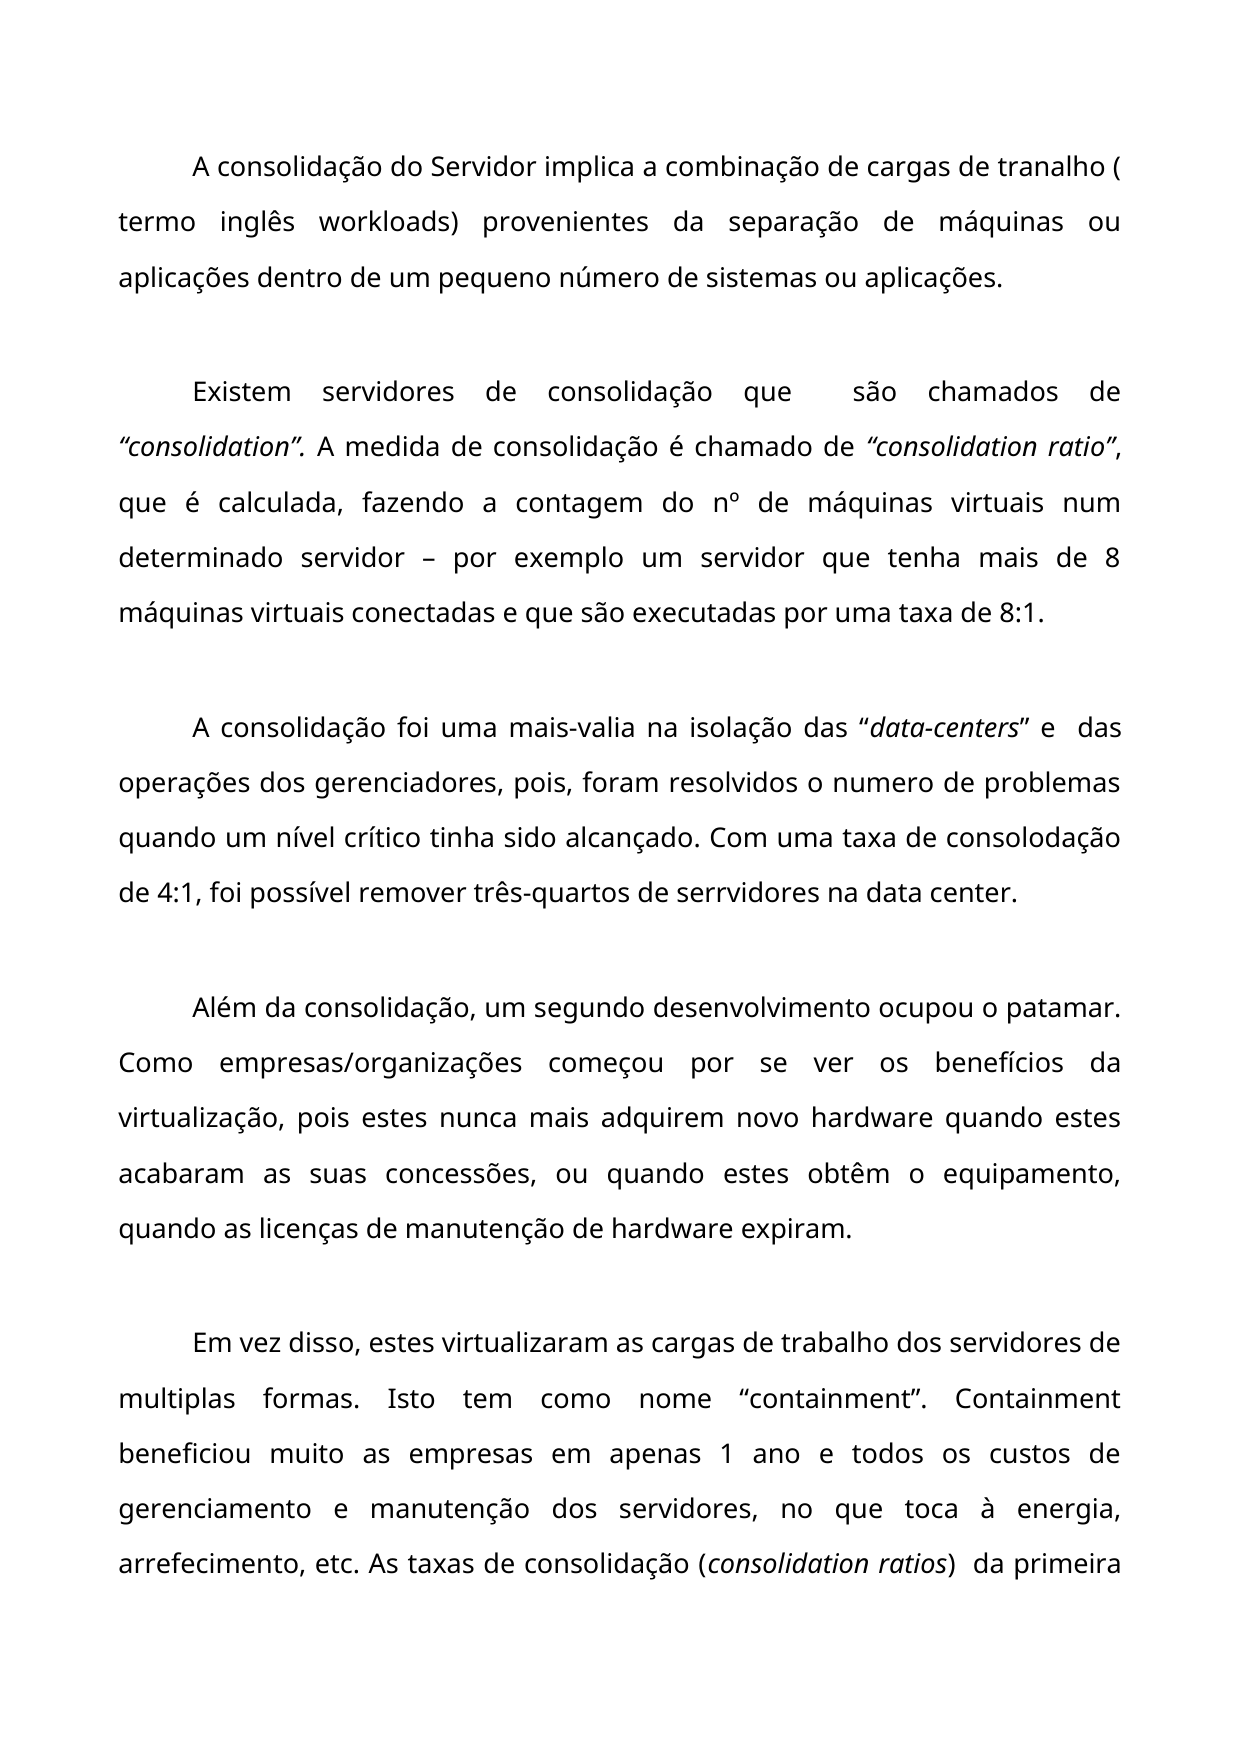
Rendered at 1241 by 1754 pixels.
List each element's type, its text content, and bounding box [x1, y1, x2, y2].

text Existem servidores de consolidação que são chamados de “consolidation”. A medida de consolidação é chamado de “consolidation ratio”, que é calculada, fazendo a contagem do nº de máquinas virtuais num determinado servidor – por exemplo um servidor que tenha mais de 8 máquinas virtuais conectadas e que são executadas por uma taxa de 8:1. [118, 372, 1122, 631]
text A consolidação foi uma mais-valia na isolação das “data-centers” e das operações dos gerenciadores, pois, foram resolvidos o numero de problemas quando um nível crítico tinha sido alcançado. Com uma taxa de consolodação de 4:1, foi possível remover três-quartos de serrvidores na data center. [118, 708, 1122, 911]
text Além da consolidação, um segundo desenvolvimento ocupou o patamar. Como empresas/organizações começou por se ver os benefícios da virtualização, pois estes nunca mais adquirem novo hardware quando estes acabaram as suas concessões, ou quando estes obtêm o equipamento, quando as licenças de manutenção de hardware expiram. [118, 988, 1122, 1246]
text Em vez disso, estes virtualizaram as cargas de trabalho dos servidores de multiplas formas. Isto tem como nome “containment”. Containment beneficiou muito as empresas em apenas 1 ano e todos os custos de gerenciamento e manutenção dos servidores, no que toca à energia, arrefecimento, etc. As taxas de consolidação (consolidation ratios) da primeira [118, 1324, 1122, 1582]
text A consolidação do Servidor implica a combinação de cargas de tranalho ( termo inglês workloads) provenientes da separação de máquinas ou aplicações dentro de um pequeno número de sistemas ou aplicações. [118, 148, 1122, 295]
